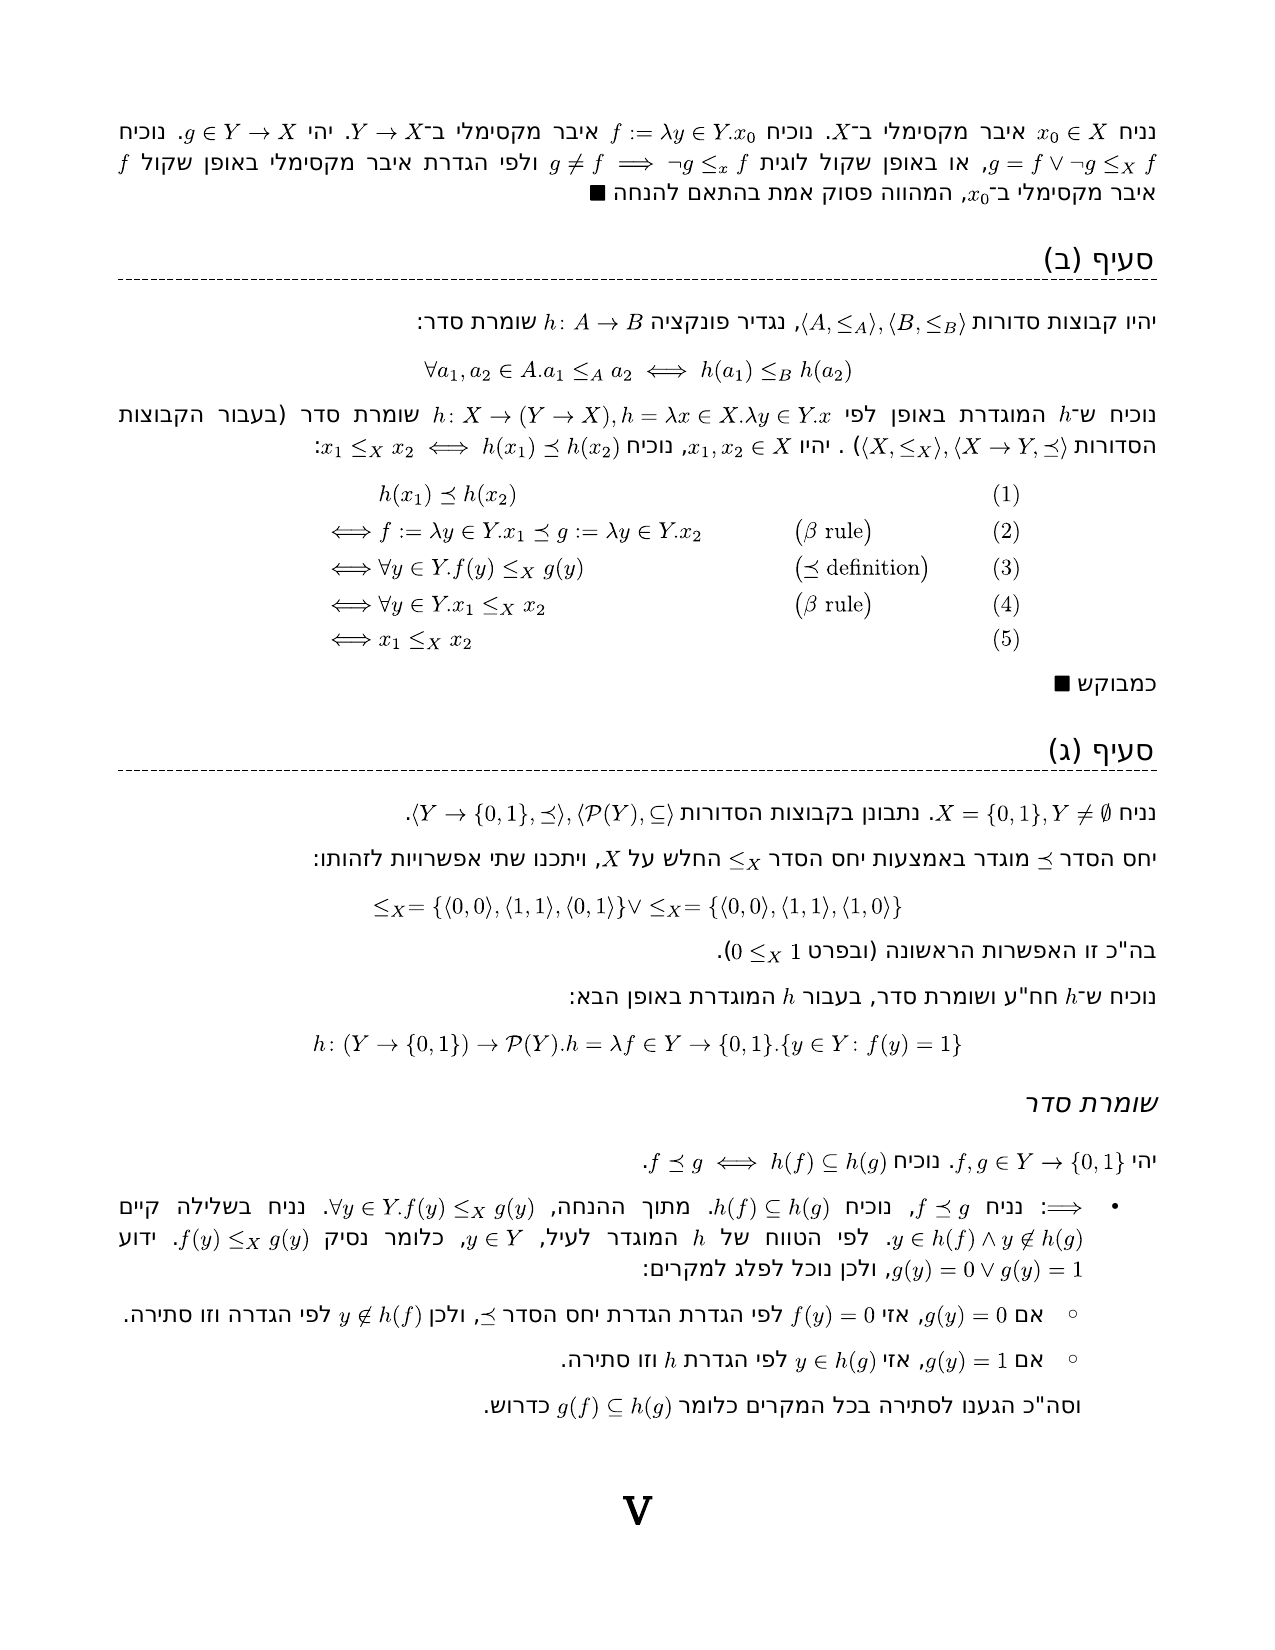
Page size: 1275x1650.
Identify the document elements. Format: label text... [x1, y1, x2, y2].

list אם , אזי לפי הגדרת וזו סתירה. [118, 1347, 1082, 1374]
subtitle שומרת סדר [118, 1088, 1157, 1119]
list וסה"כ הגענו לסתירה בכל המקרים כלומר כדרוש. [118, 1392, 1119, 1419]
list אם , אזי לפי הגדרת הגדרת יחס הסדר , ולכן לפי הגדרה וזו סתירה. [118, 1301, 1082, 1328]
subtitle סעיף (ב) [118, 239, 1157, 279]
text בה"כ זו האפשרות הראשונה (ובפרט ). [118, 938, 1157, 964]
text כמבוקש [118, 670, 1157, 697]
text נניח . נתבונן בקבוצות הסדורות . [118, 799, 1157, 827]
text נוכיח ש־ המוגדרת באופן לפי שומרת סדר (בעבור הקבוצות הסדורות ) . יהיו , נוכיח : [118, 401, 1157, 459]
text יחס הסדר מוגדר באמצעות יחס הסדר החלש על , ויתכנו שתי אפשרויות לזהותו: [118, 845, 1157, 872]
text נוכיח ש־ חח"ע ושומרת סדר, בעבור המוגדרת באופן הבא: [118, 983, 1157, 1009]
subtitle סעיף (ג) [118, 730, 1157, 770]
text נניח איבר מקסימלי ב־. נוכיח איבר מקסימלי ב־. יהי . נוכיח , או באופן שקול לוגית ולפי הגדרת איבר מקסימלי באופן שקול איבר מקסימלי ב־, המהווה פסוק אמת בהתאם להנחה [118, 118, 1157, 206]
text יהיו קבוצות סדורות , נגדיר פונקציה שומרת סדר: [118, 308, 1157, 336]
list : נניח , נוכיח . מתוך ההנחה, . נניח בשלילה קיים . לפי הטווח של המוגדר לעיל, , כלומר נסיק . ידוע , ולכן נוכל לפלג למקרים: [118, 1193, 1119, 1282]
text יהי . נוכיח . [118, 1148, 1157, 1175]
